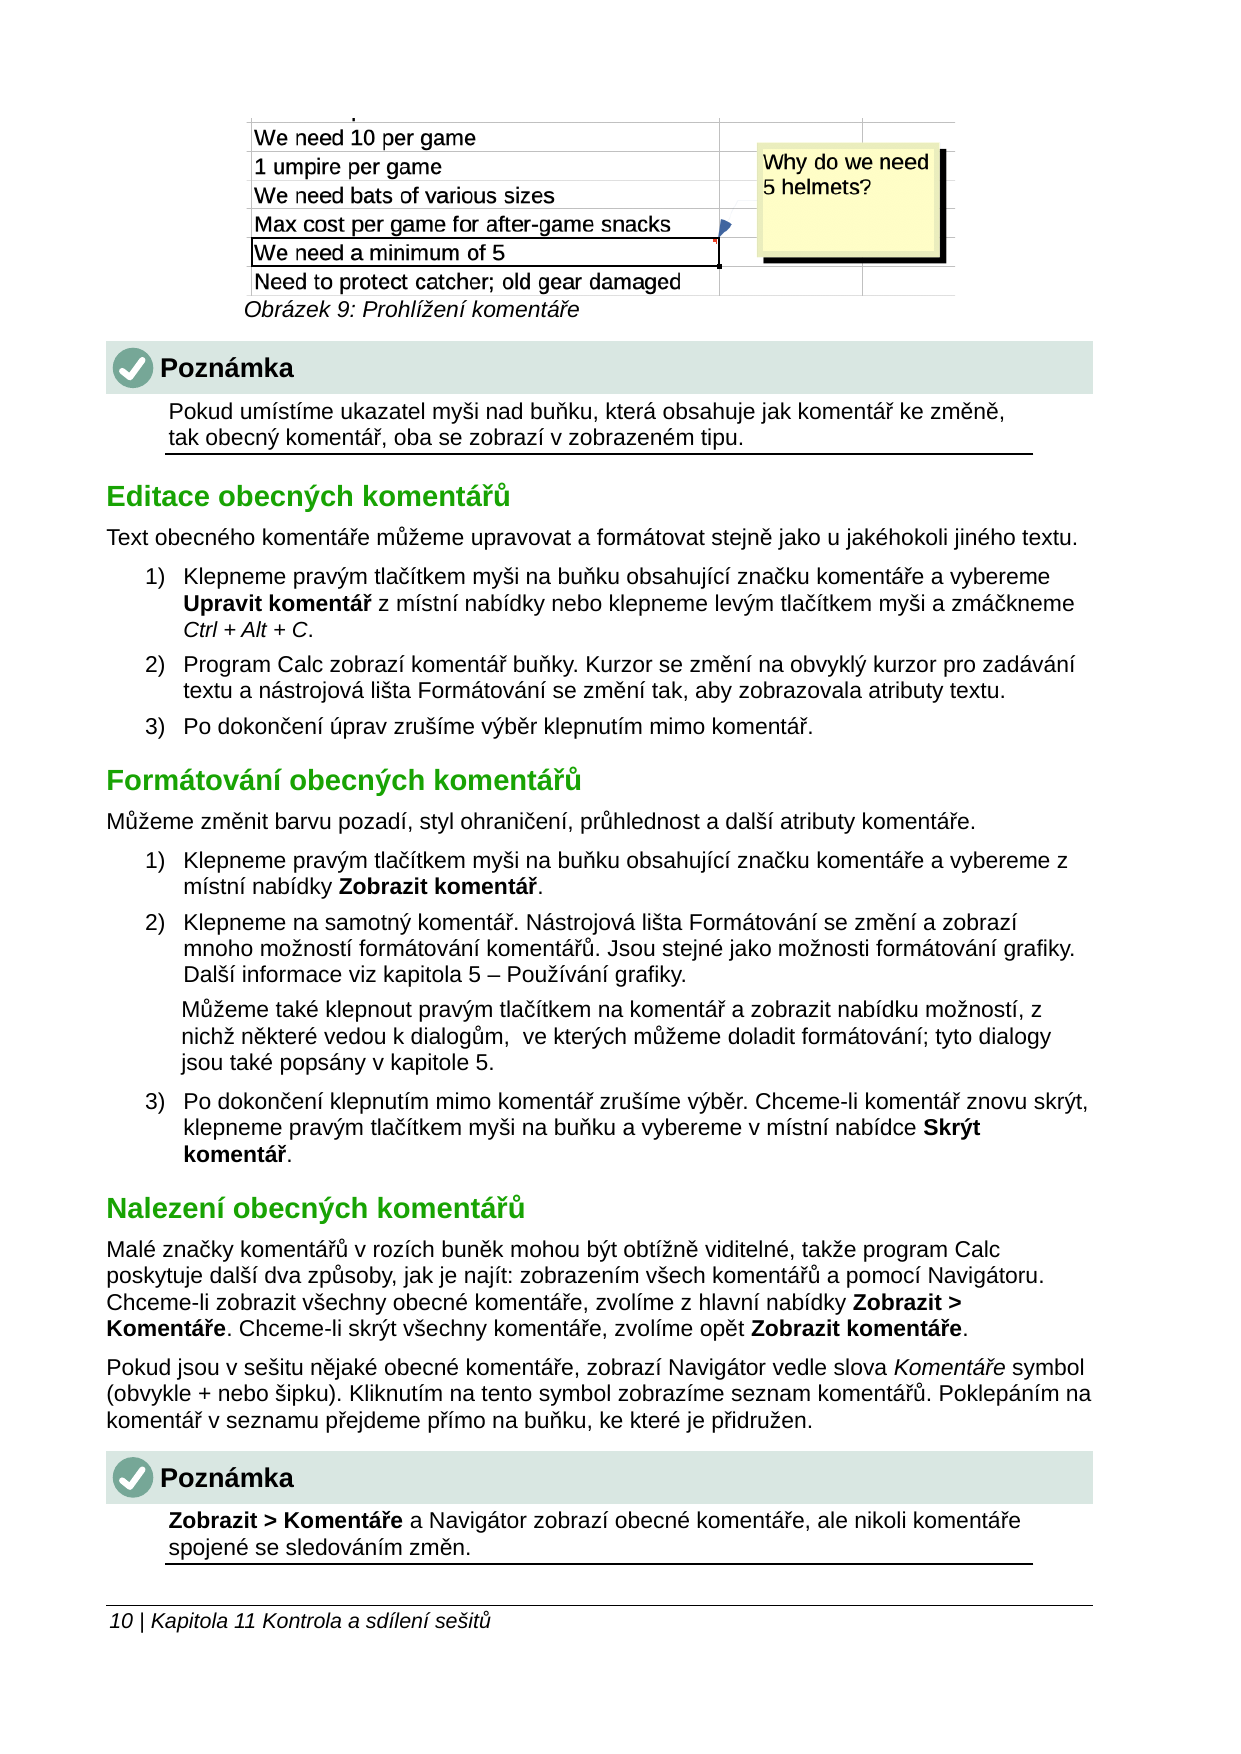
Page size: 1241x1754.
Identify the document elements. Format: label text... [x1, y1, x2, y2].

subtitle Formátování obecných komentářů [106, 763, 1093, 796]
subtitle Nalezení obecných komentářů [106, 1191, 1093, 1224]
list Klepneme na samotný komentář. Nástrojová lišta Formátování se změní a zobrazí mnoho možností formátování komentářů. Jsou stejné jako možnosti formátování grafiky. Další informace viz kapitola 5 – Používání grafiky. [165, 908, 1093, 987]
text Obrázek 9: Prohlížení komentáře [243, 118, 955, 322]
subtitle Poznámka [106, 341, 1093, 394]
text Můžeme změnit barvu pozadí, styl ohraničení, průhlednost a další atributy komentáře. [106, 808, 1093, 834]
text Pokud umístíme ukazatel myši nad buňku, která obsahuje jak komentář ke změně, tak obecný komentář, oba se zobrazí v zobrazeném tipu. [165, 394, 1033, 453]
text Text obecného komentáře můžeme upravovat a formátovat stejně jako u jakéhokoli jiného textu. [106, 524, 1093, 551]
list Klepneme pravým tlačítkem myši na buňku obsahující značku komentáře a vybereme z místní nabídky Zobrazit komentář. [165, 847, 1093, 899]
list Program Calc zobrazí komentář buňky. Kurzor se změní na obvyklý kurzor pro zadávání textu a nástrojová lišta Formátování se změní tak, aby zobrazovala atributy textu. [165, 651, 1093, 704]
picture [246, 118, 956, 296]
text Můžeme také klepnout pravým tlačítkem na komentář a zobrazit nabídku možností, z nichž některé vedou k dialogům, ve kterých můžeme doladit formátování; tyto dialogy jsou také popsány v kapitole 5. [181, 996, 1093, 1075]
subtitle Poznámka [106, 1451, 1093, 1504]
list Po dokončení klepnutím mimo komentář zrušíme výběr. Chceme-li komentář znovu skrýt, klepneme pravým tlačítkem myši na buňku a vybereme v místní nabídce Skrýt komentář. [165, 1088, 1093, 1167]
list Po dokončení úprav zrušíme výběr klepnutím mimo komentář. [165, 713, 1093, 739]
text Pokud jsou v sešitu nějaké obecné komentáře, zobrazí Navigátor vedle slova Komentáře symbol (obvykle + nebo šipku). Kliknutím na tento symbol zobrazíme seznam komentářů. Poklepáním na komentář v seznamu přejdeme přímo na buňku, ke které je přidružen. [106, 1354, 1093, 1433]
text Malé značky komentářů v rozích buněk mohou být obtížně viditelné, takže program Calc poskytuje další dva způsoby, jak je najít: zobrazením všech komentářů a pomocí Navigátoru. Chceme-li zobrazit všechny obecné komentáře, zvolíme z hlavní nabídky Zobrazit > Komentáře. Chceme-li skrýt všechny komentáře, zvolíme opět Zobrazit komentáře. [106, 1236, 1093, 1341]
subtitle Editace obecných komentářů [106, 479, 1093, 513]
list Klepneme pravým tlačítkem myši na buňku obsahující značku komentáře a vybereme Upravit komentář z místní nabídky nebo klepneme levým tlačítkem myši a zmáčkneme Ctrl + Alt + C. [165, 563, 1093, 642]
text Zobrazit > Komentáře a Navigátor zobrazí obecné komentáře, ale nikoli komentáře spojené se sledováním změn. [165, 1504, 1033, 1563]
